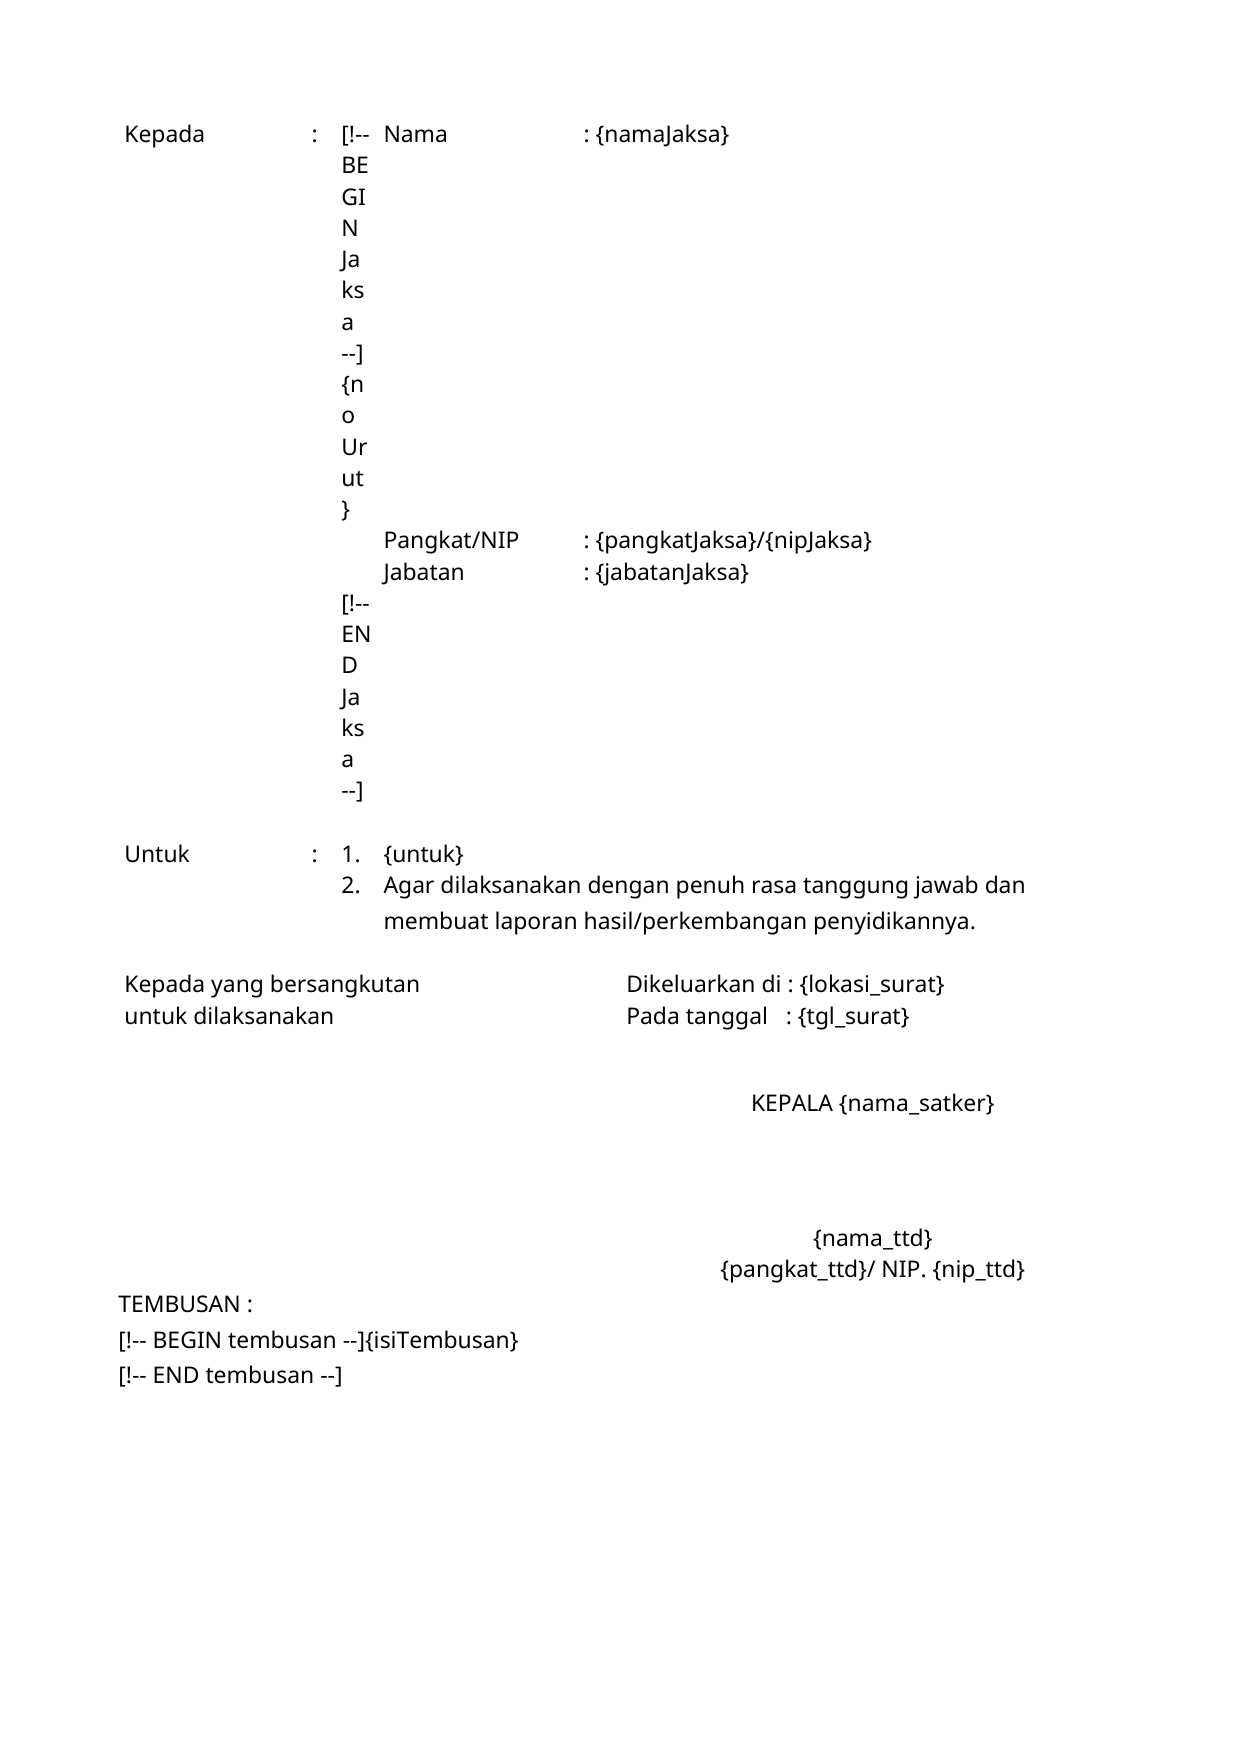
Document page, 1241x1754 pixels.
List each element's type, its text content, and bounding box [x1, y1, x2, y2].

table_header Kepada yang bersangkutan [118, 969, 620, 1000]
table_cell Agar dilaksanakan dengan penuh rasa tanggung jawab dan membuat laporan hasil/perkembangan penyidikannya. [378, 869, 1123, 936]
table_cell [306, 524, 335, 556]
table_header Untuk [118, 838, 306, 869]
table_cell : {pangkatJaksa}/{nipJaksa} [578, 524, 1123, 556]
table_header [!-- BEGIN Jaksa --]{noUrut} [335, 118, 377, 524]
table_cell [!-- END Jaksa --] [335, 587, 377, 806]
table_cell [118, 556, 306, 587]
table_cell [306, 587, 335, 806]
table_header Kepada [118, 118, 306, 524]
table_cell [622, 1121, 1123, 1219]
text TEMBUSAN : [118, 1288, 1122, 1319]
table_header : {namaJaksa} [578, 118, 1123, 524]
text [!-- END tembusan --] [118, 1359, 1122, 1391]
table_cell : {jabatanJaksa} [578, 556, 1123, 587]
table_cell [306, 869, 335, 936]
table_cell [118, 524, 306, 556]
table_cell {nama_ttd} {pangkat_ttd}/ NIP. {nip_ttd} [622, 1219, 1123, 1288]
table_header : [306, 838, 335, 869]
table_header {untuk} [378, 838, 1123, 869]
table_cell [578, 587, 1123, 806]
table_cell 2. [335, 869, 377, 936]
table_header KEPALA {nama_satker} [622, 1084, 1123, 1121]
text [!-- BEGIN tembusan --]{isiTembusan} [118, 1323, 1122, 1355]
table_header 1. [335, 838, 377, 869]
table_header Nama [378, 118, 577, 524]
table_cell [306, 556, 335, 587]
table_cell untuk dilaksanakan [118, 1000, 620, 1031]
table_cell [118, 587, 306, 806]
table_cell [378, 587, 577, 806]
table_cell [335, 556, 377, 587]
table_cell [335, 524, 377, 556]
table_header Dikeluarkan di : {lokasi_surat} [620, 969, 1122, 1000]
table_cell [118, 869, 306, 936]
table_header : [306, 118, 335, 524]
table_cell Pangkat/NIP [378, 524, 577, 556]
table_cell Pada tanggal : {tgl_surat} [620, 1000, 1122, 1031]
table_cell Jabatan [378, 556, 577, 587]
